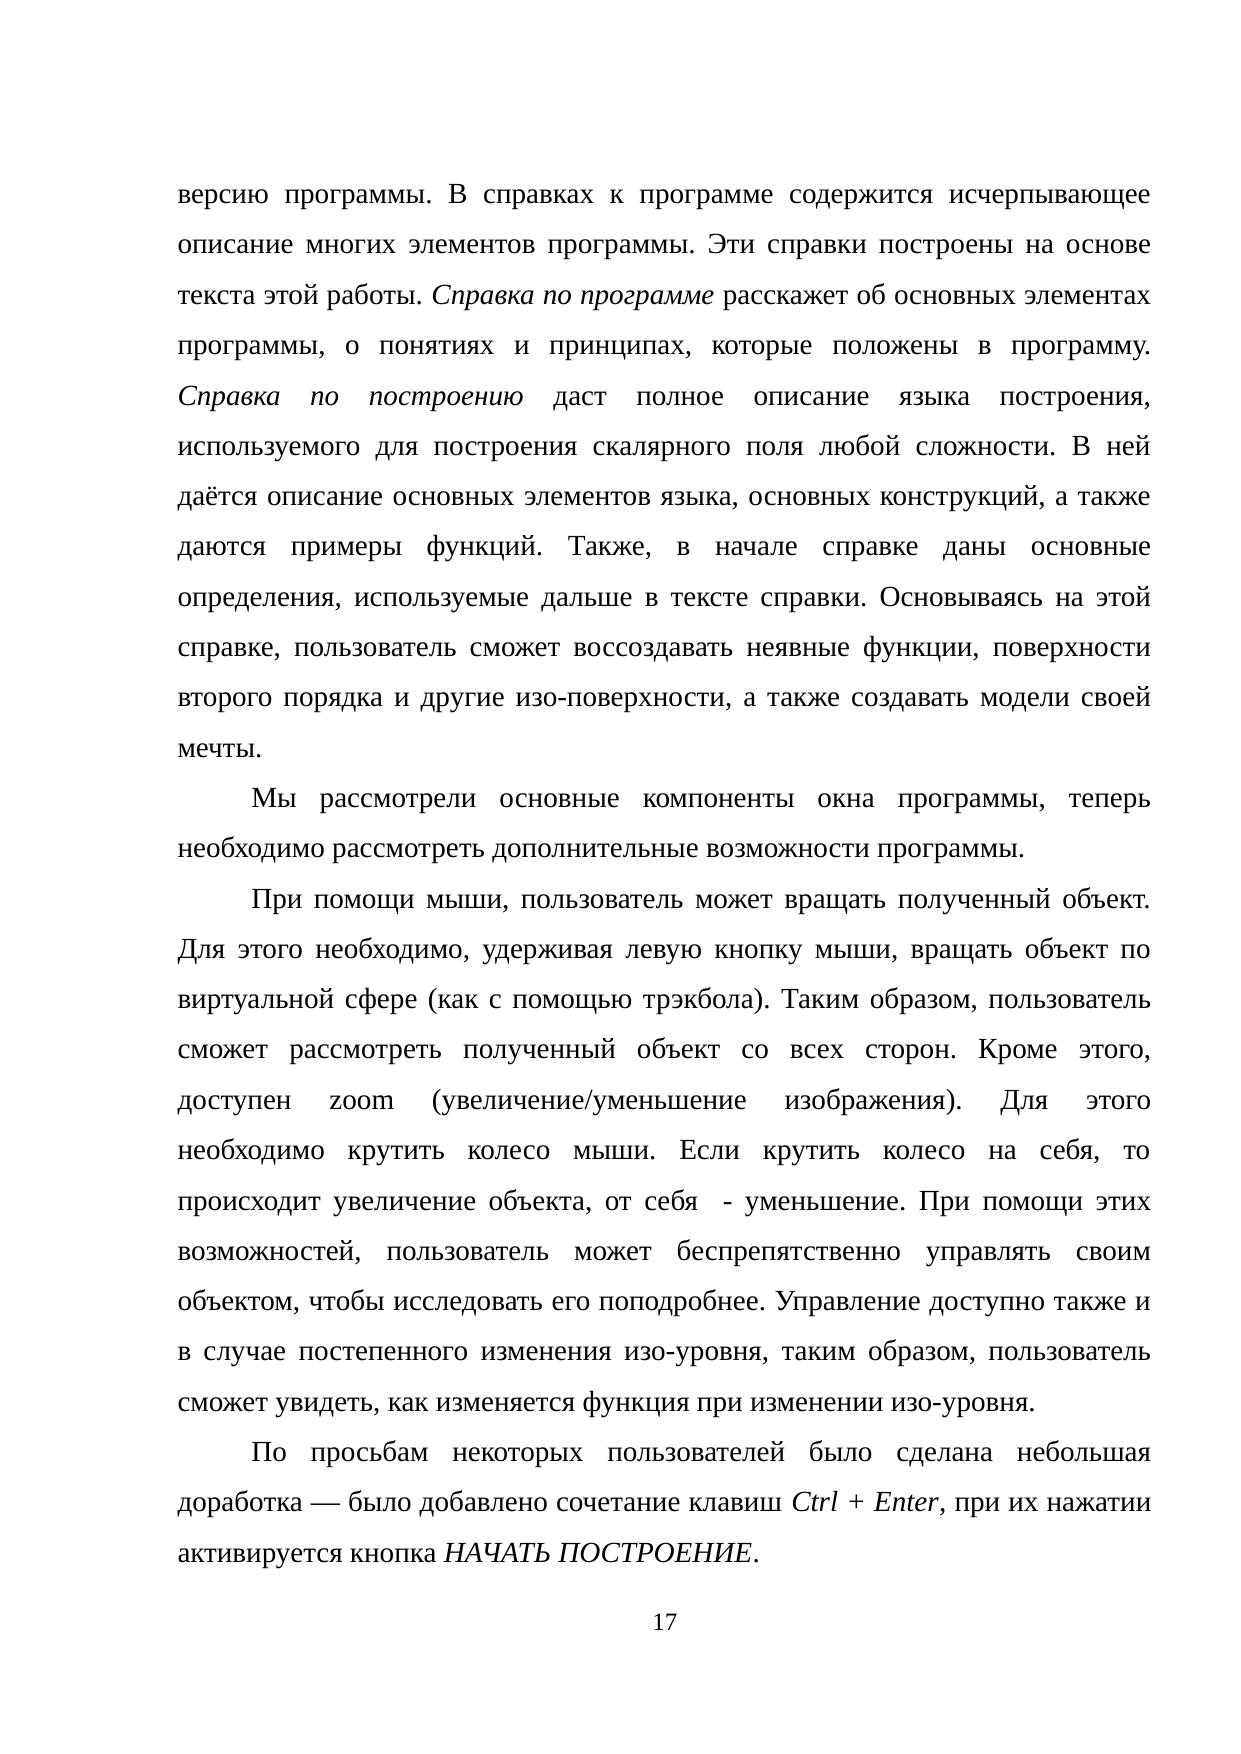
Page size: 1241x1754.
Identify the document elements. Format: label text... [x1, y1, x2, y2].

text При помощи мыши, пользователь может вращать полученный объект. Для этого необходимо, удерживая левую кнопку мыши, вращать объект по виртуальной сфере (как с помощью трэкбола). Таким образом, пользователь сможет рассмотреть полученный объект со всех сторон. Кроме этого, доступен zoom (увеличение/уменьшение изображения). Для этого необходимо крутить колесо мыши. Если крутить колесо на себя, то происходит увеличение объекта, от себя - уменьшение. При помощи этих возможностей, пользователь может беспрепятственно управлять своим объектом, чтобы исследовать его поподробнее. Управление доступно также и в случае постепенного изменения изо-уровня, таким образом, пользователь сможет увидеть, как изменяется функция при изменении изо-уровня. [177, 881, 1152, 1417]
text По просьбам некоторых пользователей было сделана небольшая доработка — было добавлено сочетание клавиш Ctrl + Enter, при их нажатии активируется кнопка НАЧАТЬ ПОСТРОЕНИЕ. [177, 1434, 1152, 1568]
text версию программы. В справках к программе содержится исчерпывающее описание многих элементов программы. Эти справки построены на основе текста этой работы. Справка по программе расскажет об основных элементах программы, о понятиях и принципах, которые положены в программу. Справка по построению даст полное описание языка построения, используемого для построения скалярного поля любой сложности. В ней даётся описание основных элементов языка, основных конструкций, а также даются примеры функций. Также, в начале справке даны основные определения, используемые дальше в тексте справки. Основываясь на этой справке, пользователь сможет воссоздавать неявные функции, поверхности второго порядка и другие изо-поверхности, а также создавать модели своей мечты. [177, 176, 1152, 763]
text Мы рассмотрели основные компоненты окна программы, теперь необходимо рассмотреть дополнительные возможности программы. [177, 780, 1152, 864]
